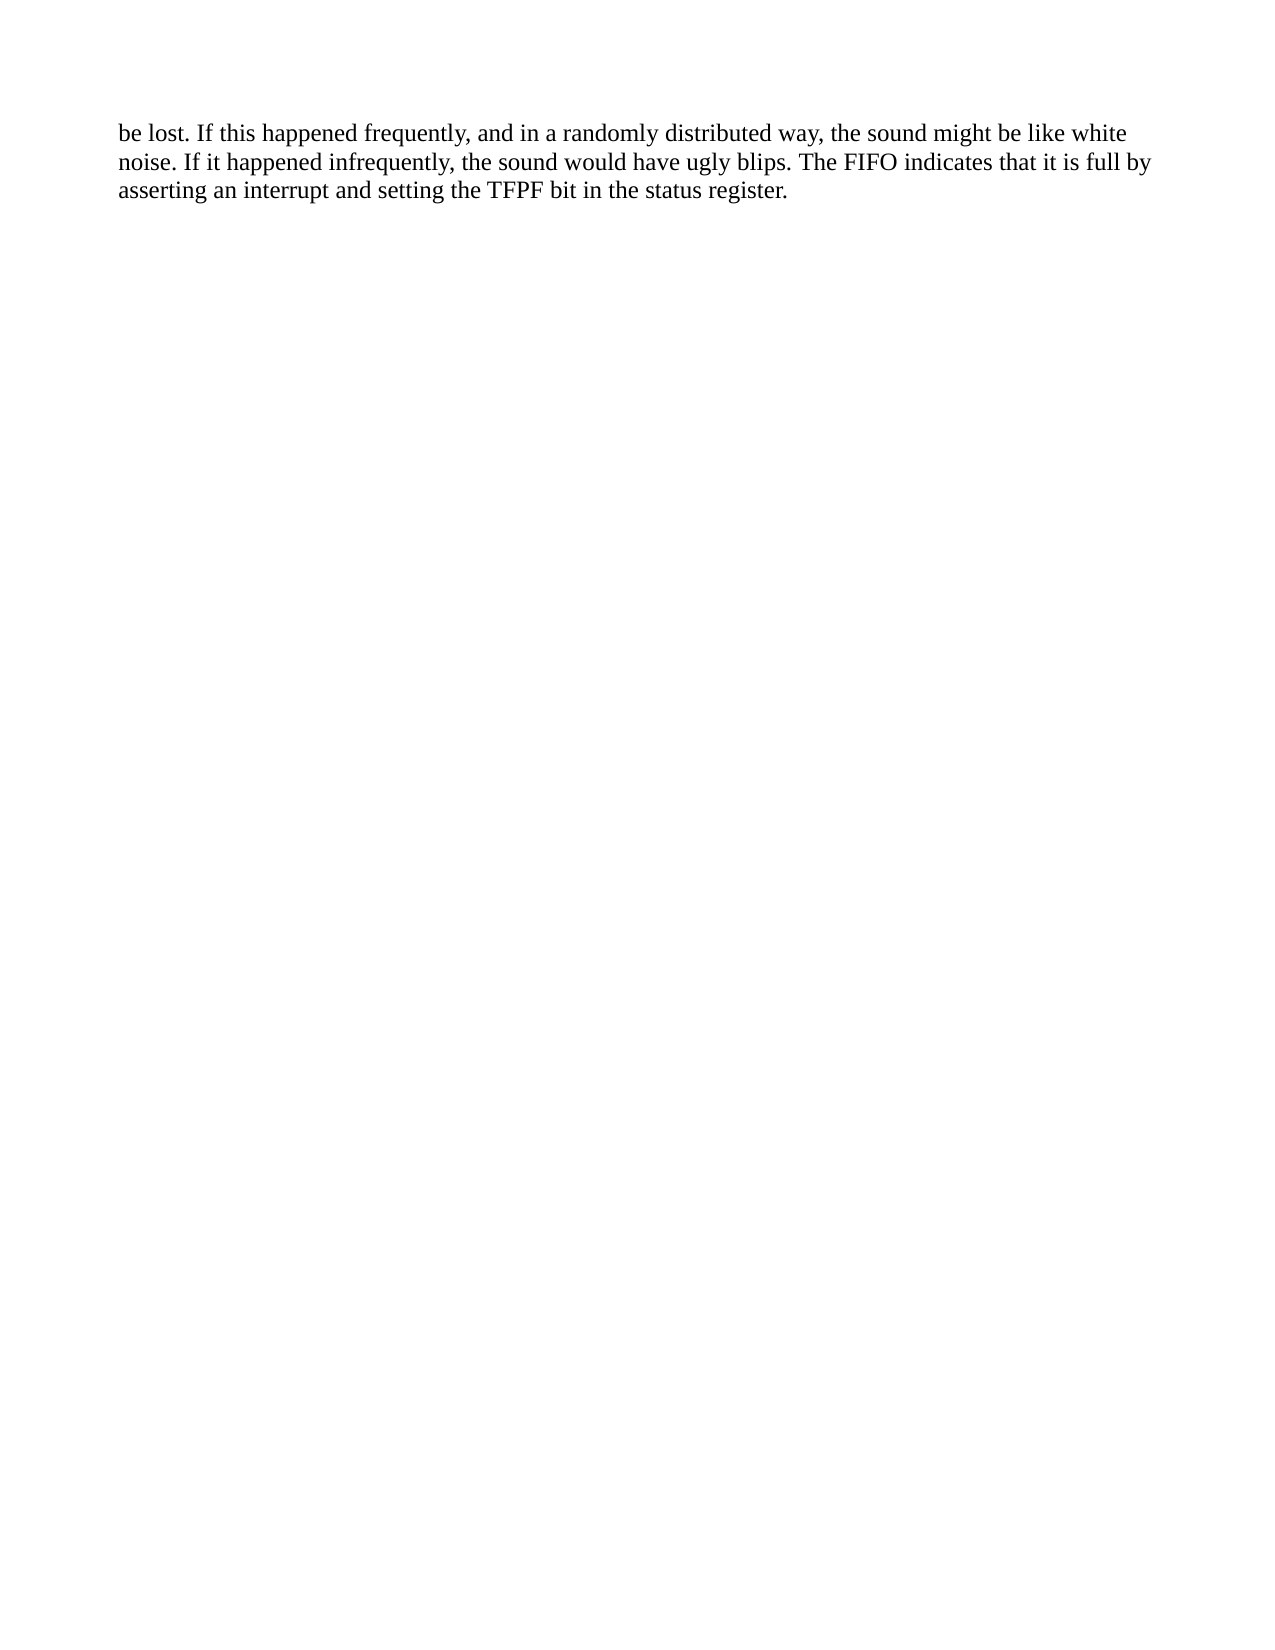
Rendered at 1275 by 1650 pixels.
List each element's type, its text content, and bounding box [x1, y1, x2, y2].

text be lost. If this happened frequently, and in a randomly distributed way, the sound might be like white noise. If it happened infrequently, the sound would have ugly blips. The FIFO indicates that it is full by asserting an interrupt and setting the TFPF bit in the status register. [118, 118, 1157, 204]
